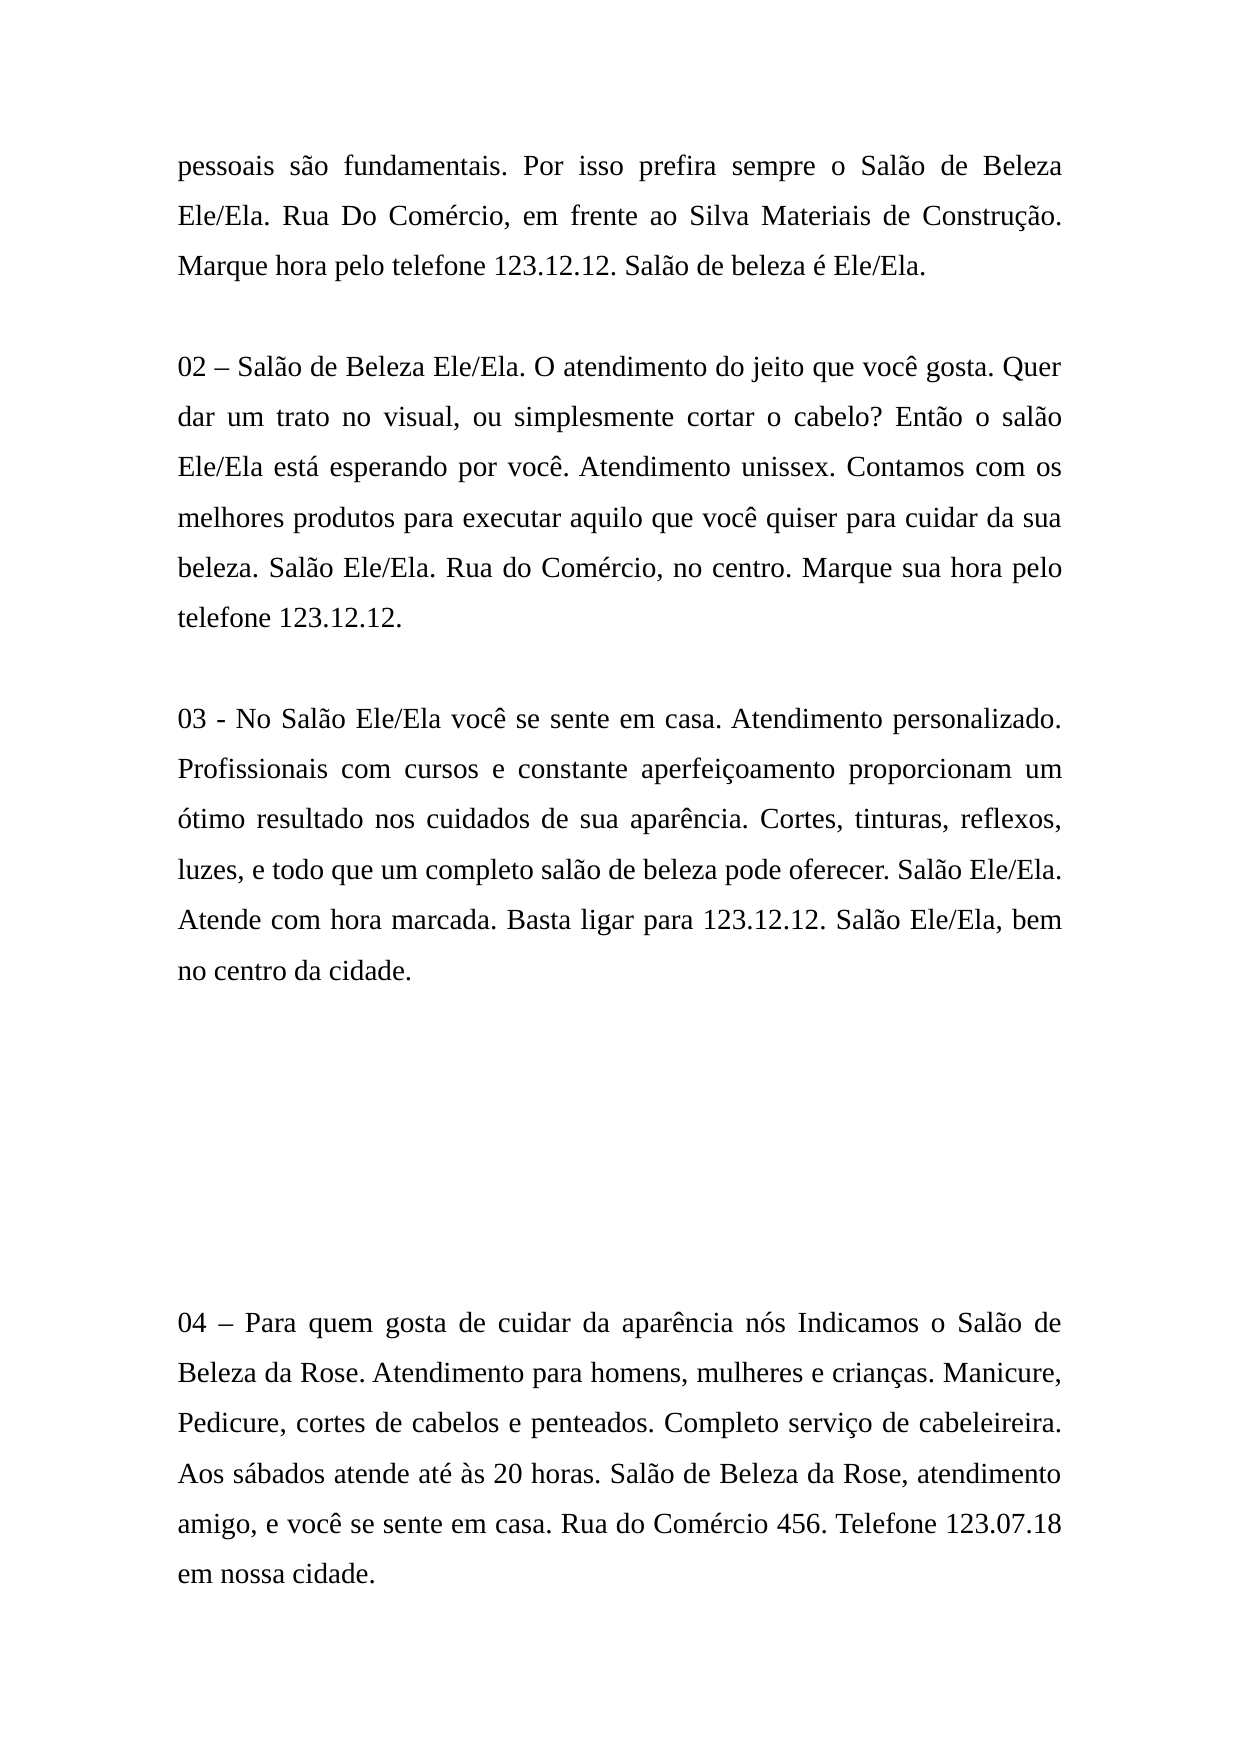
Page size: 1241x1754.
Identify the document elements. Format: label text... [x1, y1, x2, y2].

text 02 – Salão de Beleza Ele/Ela. O atendimento do jeito que você gosta. Quer dar um trato no visual, ou simplesmente cortar o cabelo? Então o salão Ele/Ela está esperando por você. Atendimento unissex. Contamos com os melhores produtos para executar aquilo que você quiser para cuidar da sua beleza. Salão Ele/Ela. Rua do Comércio, no centro. Marque sua hora pelo telefone 123.12.12. [177, 349, 1063, 634]
text pessoais são fundamentais. Por isso prefira sempre o Salão de Beleza Ele/Ela. Rua Do Comércio, em frente ao Silva Materiais de Construção. Marque hora pelo telefone 123.12.12. Salão de beleza é Ele/Ela. [177, 148, 1063, 282]
text 03 - No Salão Ele/Ela você se sente em casa. Atendimento personalizado. Profissionais com cursos e constante aperfeiçoamento proporcionam um ótimo resultado nos cuidados de sua aparência. Cortes, tinturas, reflexos, luzes, e todo que um completo salão de beleza pode oferecer. Salão Ele/Ela. Atende com hora marcada. Basta ligar para 123.12.12. Salão Ele/Ela, bem no centro da cidade. [177, 701, 1063, 986]
text 04 – Para quem gosta de cuidar da aparência nós Indicamos o Salão de Beleza da Rose. Atendimento para homens, mulheres e crianças. Manicure, Pedicure, cortes de cabelos e penteados. Completo serviço de cabeleireira. Aos sábados atende até às 20 horas. Salão de Beleza da Rose, atendimento amigo, e você se sente em casa. Rua do Comércio 456. Telefone 123.07.18 em nossa cidade. [177, 1305, 1063, 1590]
